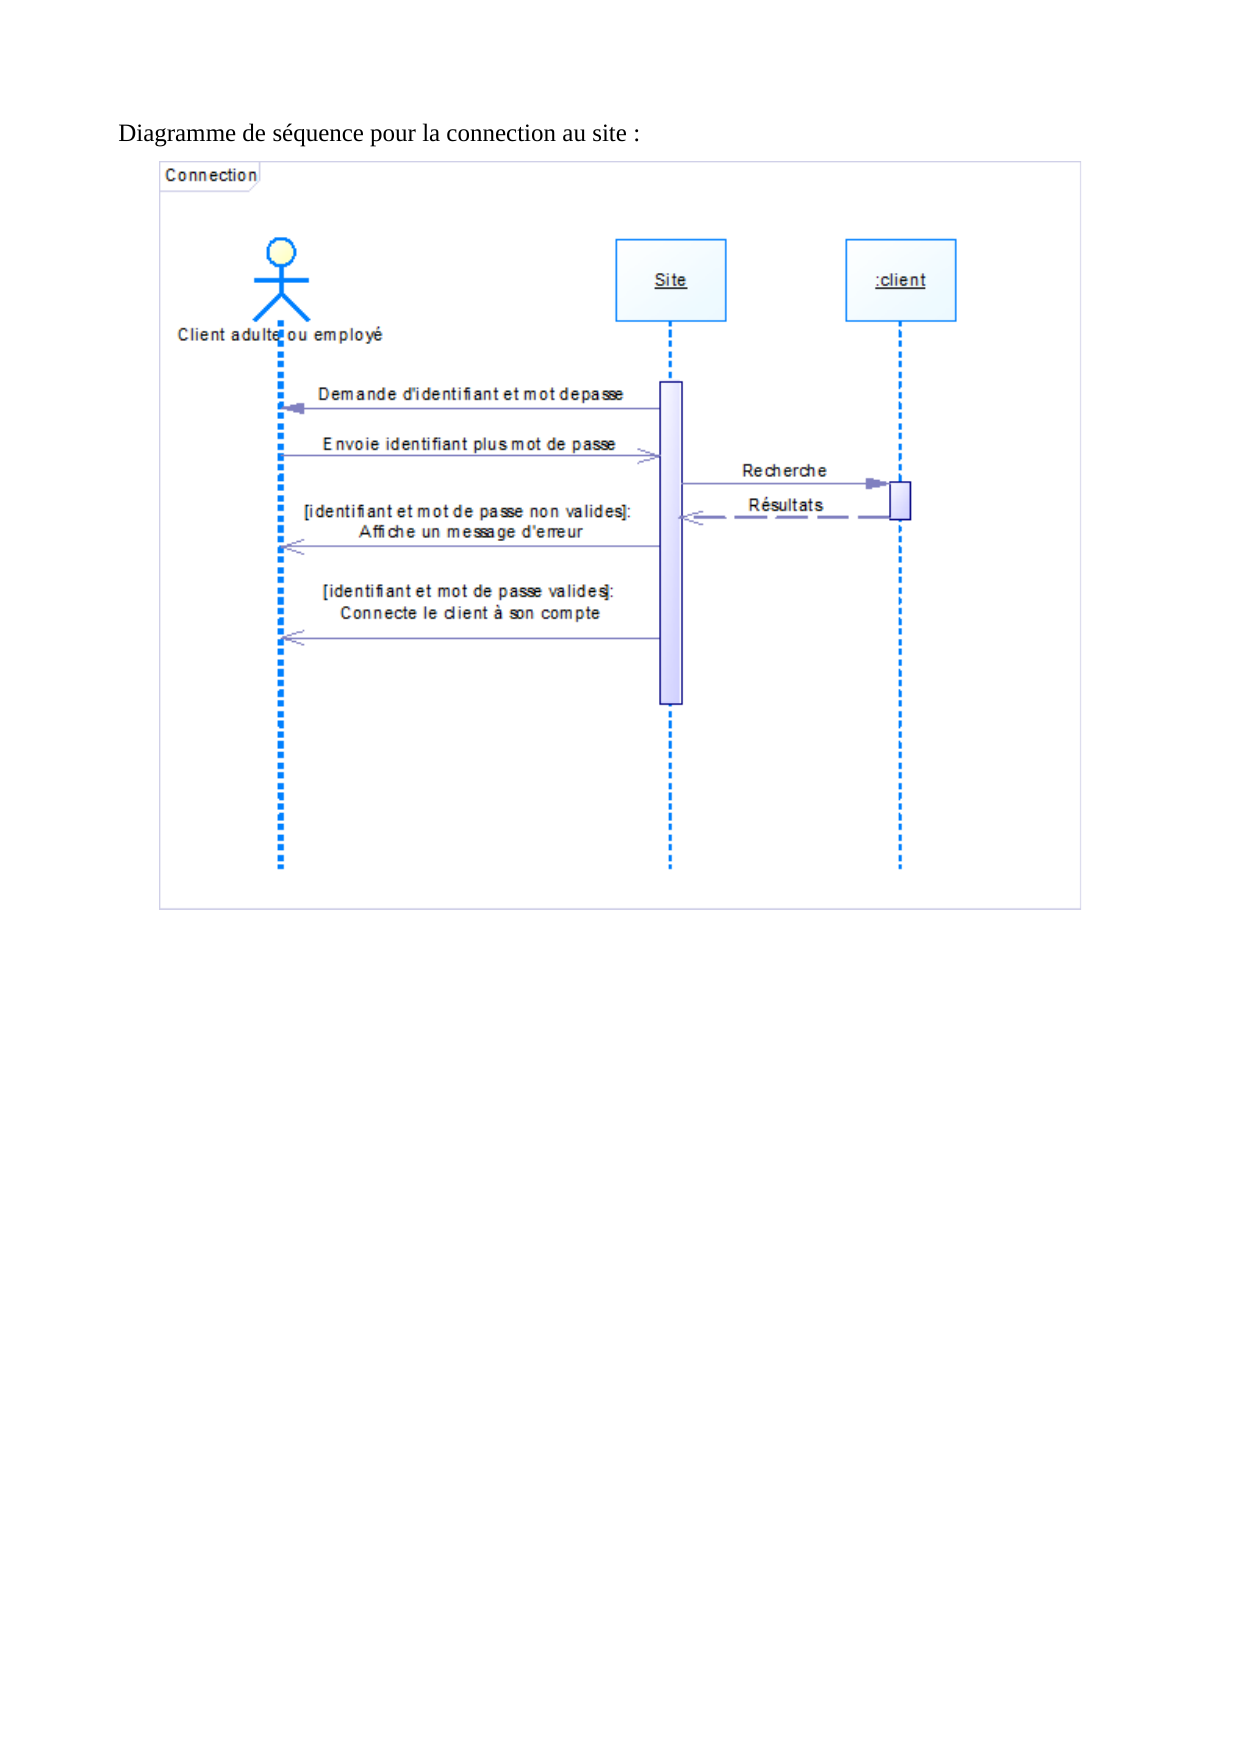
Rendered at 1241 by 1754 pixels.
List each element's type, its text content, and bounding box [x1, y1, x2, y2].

text Diagramme de séquence pour la connection au site : [118, 118, 1122, 147]
picture [159, 161, 1082, 910]
